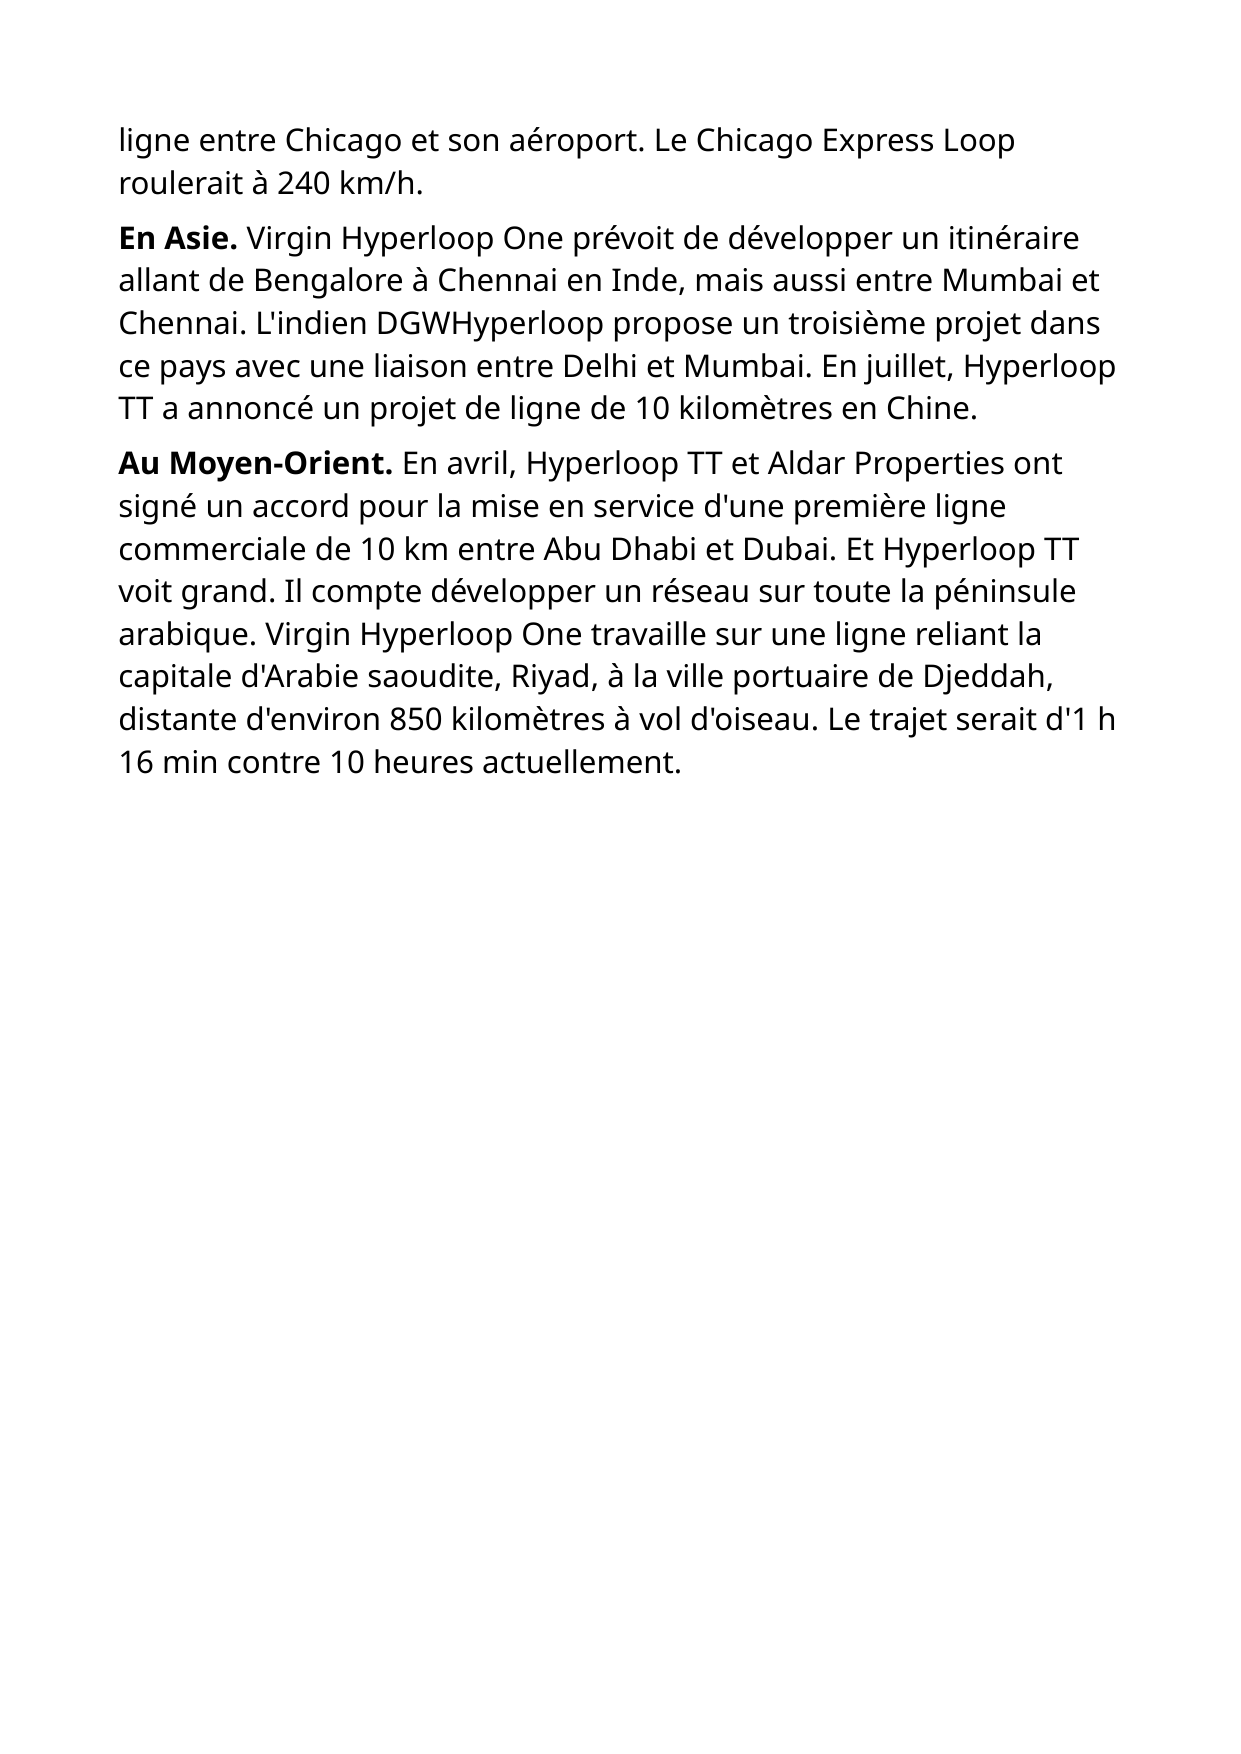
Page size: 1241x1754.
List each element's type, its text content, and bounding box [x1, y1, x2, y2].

text Au Moyen-Orient. En avril, Hyperloop TT et Aldar Properties ont signé un accord pour la mise en service d'une première ligne commerciale de 10 km entre Abu Dhabi et Dubai. Et Hyperloop TT voit grand. Il compte développer un réseau sur toute la péninsule arabique. Virgin Hyperloop One travaille sur une ligne reliant la capitale d'Arabie saoudite, Riyad, à la ville portuaire de Djeddah, distante d'environ 850 kilomètres à vol d'oiseau. Le trajet serait d'1 h 16 min contre 10 heures actuellement. [118, 441, 1122, 782]
text En Asie. Virgin Hyperloop One prévoit de développer un itinéraire allant de Bengalore à Chennai en Inde, mais aussi entre Mumbai et Chennai. L'indien DGWHyperloop propose un troisième projet dans ce pays avec une liaison entre Delhi et Mumbai. En juillet, Hyperloop TT a annoncé un projet de ligne de 10 kilomètres en Chine. [118, 216, 1122, 429]
text ligne entre Chicago et son aéroport. Le Chicago Express Loop roulerait à 240 km/h. [118, 118, 1122, 203]
